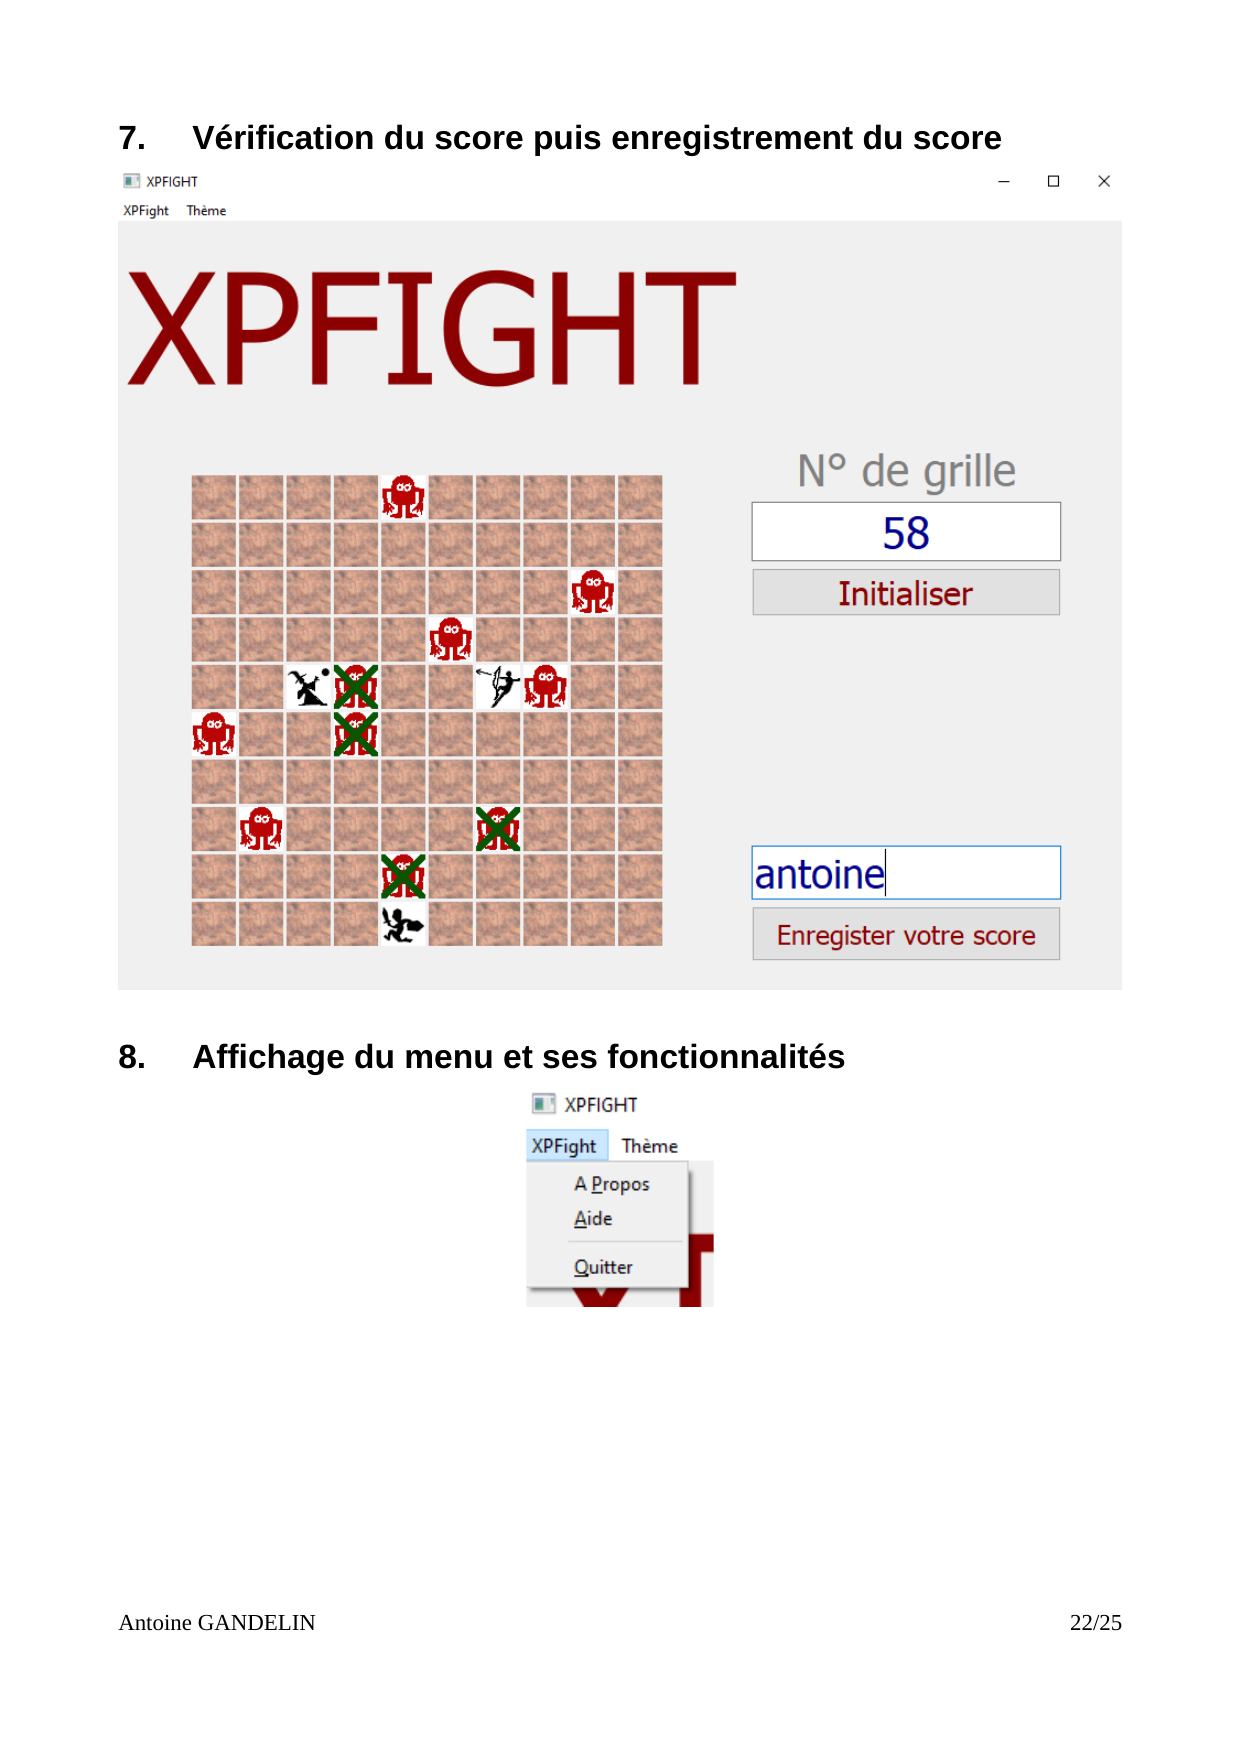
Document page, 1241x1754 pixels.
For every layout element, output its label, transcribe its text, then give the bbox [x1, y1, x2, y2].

subtitle Affichage du menu et ses fonctionnalités [118, 1036, 1122, 1075]
picture [526, 1087, 714, 1307]
subtitle Vérification du score puis enregistrement du score [118, 118, 1122, 157]
picture [118, 169, 1123, 990]
